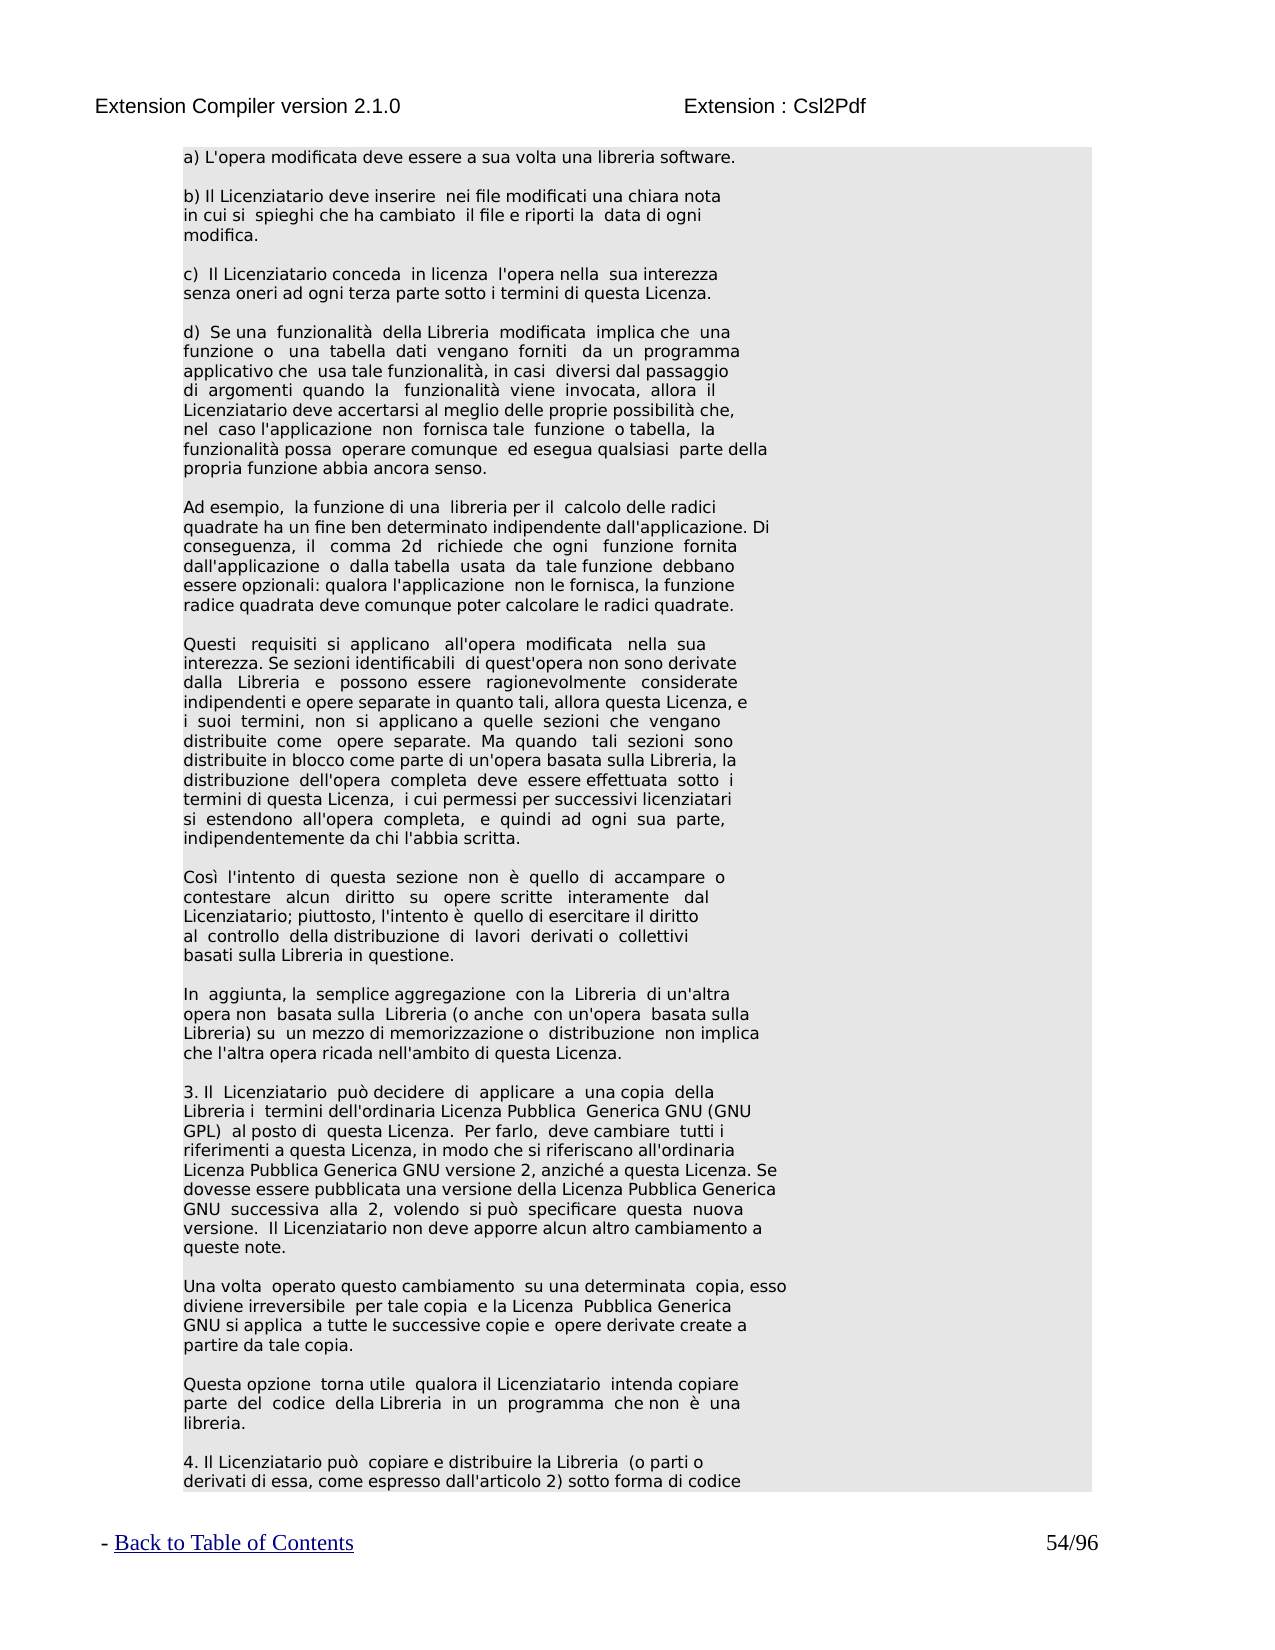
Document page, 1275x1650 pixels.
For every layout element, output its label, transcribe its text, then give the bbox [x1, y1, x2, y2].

text i suoi termini, non si applicano a quelle sezioni che vengano [183, 712, 1092, 732]
text Libreria i termini dell'ordinaria Licenza Pubblica Generica GNU (GNU [183, 1102, 1092, 1121]
text Libreria) su un mezzo di memorizzazione o distribuzione non implica [183, 1024, 1092, 1043]
text opera non basata sulla Libreria (o anche con un'opera basata sulla [183, 1004, 1092, 1024]
text riferimenti a questa Licenza, in modo che si riferiscano all'ordinaria [183, 1141, 1092, 1160]
text c) Il Licenziatario conceda in licenza l'opera nella sua interezza [183, 264, 1092, 284]
text dalla Libreria e possono essere ragionevolmente considerate [183, 673, 1092, 693]
text Licenziatario; piuttosto, l'intento è quello di esercitare il diritto [183, 907, 1092, 927]
text Ad esempio, la funzione di una libreria per il calcolo delle radici [183, 498, 1092, 518]
text Questi requisiti si applicano all'opera modificata nella sua [183, 634, 1092, 654]
text queste note. [183, 1238, 1092, 1258]
text si estendono all'opera completa, e quindi ad ogni sua parte, [183, 810, 1092, 829]
text Licenziatario deve accertarsi al meglio delle proprie possibilità che, [183, 401, 1092, 420]
text quadrate ha un fine ben determinato indipendente dall'applicazione. Di [183, 518, 1092, 537]
text GNU successiva alla 2, volendo si può specificare questa nuova [183, 1199, 1092, 1219]
text al controllo della distribuzione di lavori derivati o collettivi [183, 927, 1092, 946]
text indipendentemente da chi l'abbia scritta. [183, 829, 1092, 849]
text distribuite come opere separate. Ma quando tali sezioni sono [183, 732, 1092, 751]
text versione. Il Licenziatario non deve apporre alcun altro cambiamento a [183, 1219, 1092, 1238]
text indipendenti e opere separate in quanto tali, allora questa Licenza, e [183, 693, 1092, 712]
text in cui si spieghi che ha cambiato il file e riporti la data di ogni [183, 206, 1092, 225]
text distribuite in blocco come parte di un'opera basata sulla Libreria, la [183, 751, 1092, 771]
text propria funzione abbia ancora senso. [183, 459, 1092, 479]
text dall'applicazione o dalla tabella usata da tale funzione debbano [183, 557, 1092, 576]
text parte del codice della Libreria in un programma che non è una [183, 1394, 1092, 1414]
text modifica. [183, 225, 1092, 245]
text contestare alcun diritto su opere scritte interamente dal [183, 888, 1092, 907]
text diviene irreversibile per tale copia e la Licenza Pubblica Generica [183, 1297, 1092, 1316]
text b) Il Licenziatario deve inserire nei file modificati una chiara nota [183, 186, 1092, 206]
text libreria. [183, 1414, 1092, 1433]
text dovesse essere pubblicata una versione della Licenza Pubblica Generica [183, 1180, 1092, 1199]
text termini di questa Licenza, i cui permessi per successivi licenziatari [183, 790, 1092, 810]
text che l'altra opera ricada nell'ambito di questa Licenza. [183, 1043, 1092, 1063]
text essere opzionali: qualora l'applicazione non le fornisca, la funzione [183, 576, 1092, 596]
text GPL) al posto di questa Licenza. Per farlo, deve cambiare tutti i [183, 1121, 1092, 1141]
text conseguenza, il comma 2d richiede che ogni funzione fornita [183, 537, 1092, 557]
text a) L'opera modificata deve essere a sua volta una libreria software. [183, 147, 1092, 167]
text Questa opzione torna utile qualora il Licenziatario intenda copiare [183, 1375, 1092, 1394]
text di argomenti quando la funzionalità viene invocata, allora il [183, 381, 1092, 401]
text derivati di essa, come espresso dall'articolo 2) sotto forma di codice [183, 1472, 1092, 1492]
text 4. Il Licenziatario può copiare e distribuire la Libreria (o parti o [183, 1453, 1092, 1472]
text d) Se una funzionalità della Libreria modificata implica che una [183, 323, 1092, 342]
text senza oneri ad ogni terza parte sotto i termini di questa Licenza. [183, 284, 1092, 303]
text partire da tale copia. [183, 1336, 1092, 1355]
text Licenza Pubblica Generica GNU versione 2, anziché a questa Licenza. Se [183, 1160, 1092, 1180]
text funzionalità possa operare comunque ed esegua qualsiasi parte della [183, 440, 1092, 459]
text In aggiunta, la semplice aggregazione con la Libreria di un'altra [183, 985, 1092, 1004]
text Una volta operato questo cambiamento su una determinata copia, esso [183, 1277, 1092, 1297]
text applicativo che usa tale funzionalità, in casi diversi dal passaggio [183, 362, 1092, 381]
text 3. Il Licenziatario può decidere di applicare a una copia della [183, 1082, 1092, 1102]
text basati sulla Libreria in questione. [183, 946, 1092, 966]
text radice quadrata deve comunque poter calcolare le radici quadrate. [183, 596, 1092, 615]
text distribuzione dell'opera completa deve essere effettuata sotto i [183, 771, 1092, 790]
text GNU si applica a tutte le successive copie e opere derivate create a [183, 1316, 1092, 1336]
text funzione o una tabella dati vengano forniti da un programma [183, 342, 1092, 362]
text nel caso l'applicazione non fornisca tale funzione o tabella, la [183, 420, 1092, 440]
text interezza. Se sezioni identificabili di quest'opera non sono derivate [183, 654, 1092, 673]
text Così l'intento di questa sezione non è quello di accampare o [183, 868, 1092, 888]
